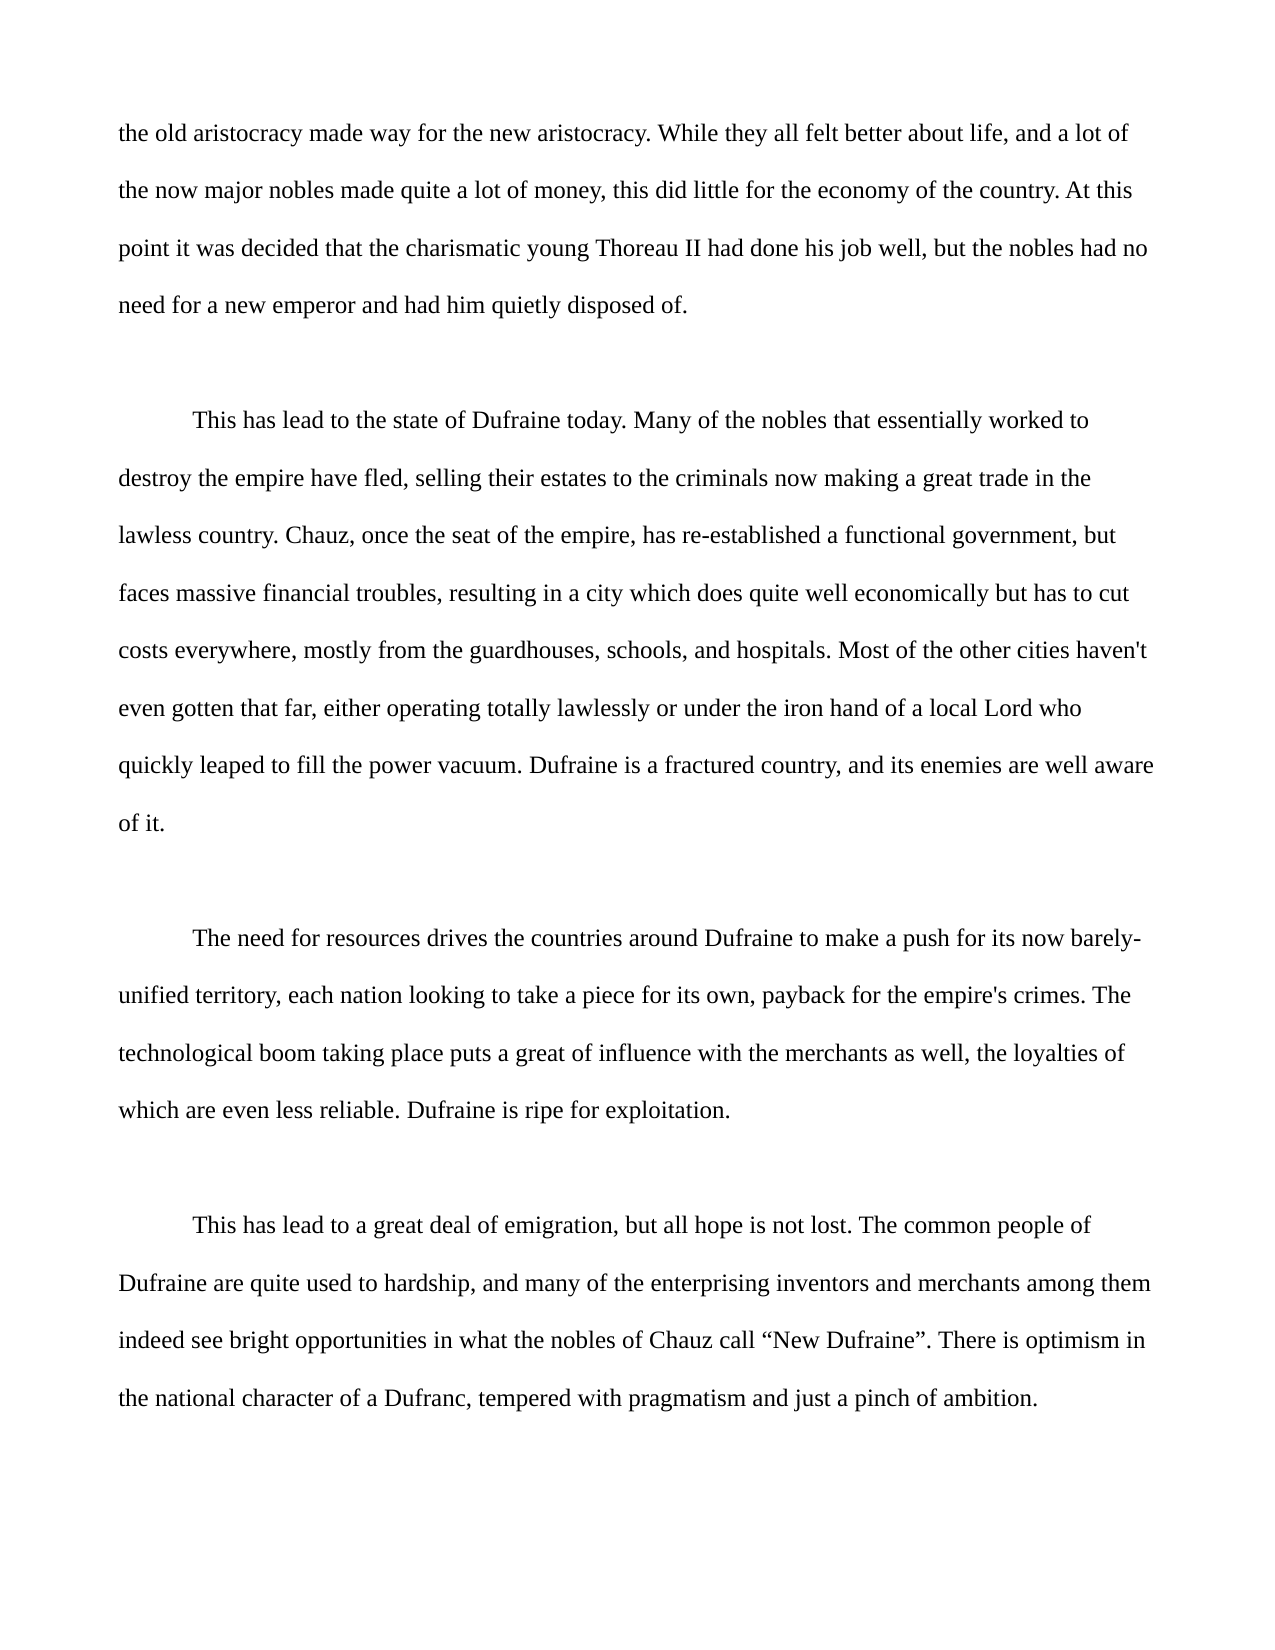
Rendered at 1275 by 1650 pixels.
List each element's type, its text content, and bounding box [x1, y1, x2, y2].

text This has lead to the state of Dufraine today. Many of the nobles that essentially worked to destroy the empire have fled, selling their estates to the criminals now making a great trade in the lawless country. Chauz, once the seat of the empire, has re-established a functional government, but faces massive financial troubles, resulting in a city which does quite well economically but has to cut costs everywhere, mostly from the guardhouses, schools, and hospitals. Most of the other cities haven't even gotten that far, either operating totally lawlessly or under the iron hand of a local Lord who quickly leaped to fill the power vacuum. Dufraine is a fractured country, and its enemies are well aware of it. [118, 406, 1157, 837]
text This has lead to a great deal of emigration, but all hope is not lost. The common people of Dufraine are quite used to hardship, and many of the enterprising inventors and merchants among them indeed see bright opportunities in what the nobles of Chauz call “New Dufraine”. There is optimism in the national character of a Dufranc, tempered with pragmatism and just a pinch of ambition. [118, 1211, 1157, 1412]
text the old aristocracy made way for the new aristocracy. While they all felt better about life, and a lot of the now major nobles made quite a lot of money, this did little for the economy of the country. At this point it was decided that the charismatic young Thoreau II had done his job well, but the nobles had no need for a new emperor and had him quietly disposed of. [118, 118, 1157, 319]
text The need for resources drives the countries around Dufraine to make a push for its now barely-unified territory, each nation looking to take a piece for its own, payback for the empire's crimes. The technological boom taking place puts a great of influence with the merchants as well, the loyalties of which are even less reliable. Dufraine is ripe for exploitation. [118, 923, 1157, 1124]
